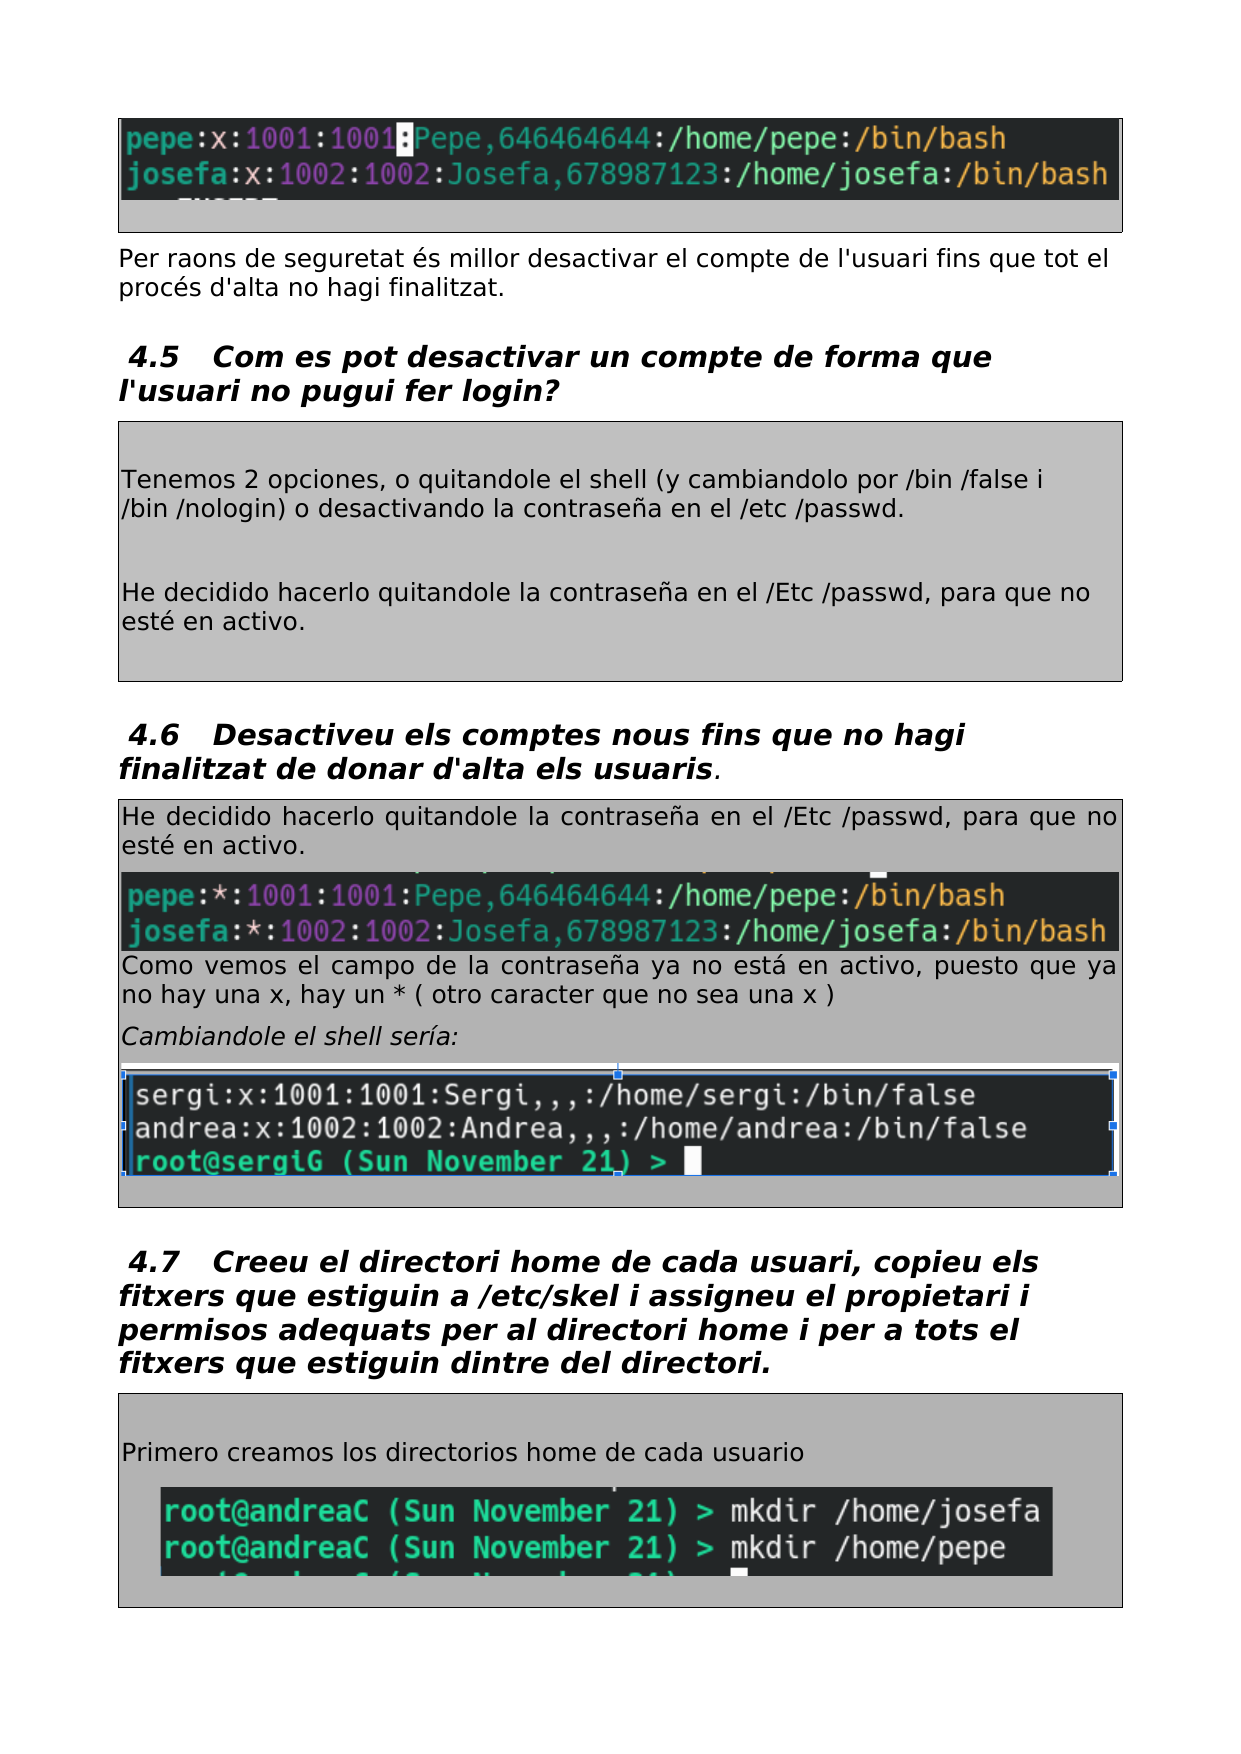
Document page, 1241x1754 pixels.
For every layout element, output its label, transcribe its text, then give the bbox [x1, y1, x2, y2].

picture [160, 1487, 1053, 1576]
picture [121, 872, 1119, 951]
subtitle Creeu el directori home de cada usuari, copieu els fitxers que estiguin a /etc/skel i assigneu el propietari i permisos adequats per al directori home i per a tots el fitxers que estiguin dintre del directori. [118, 1245, 1122, 1381]
picture [121, 118, 1119, 200]
text Cambiandole el shell sería: [119, 1019, 1122, 1051]
text Tenemos 2 opciones, o quitandole el shell (y cambiandolo por /bin /false i /bin /nologin) o desactivando la contraseña en el /etc /passwd. [119, 462, 1122, 524]
subtitle Com es pot desactivar un compte de forma que l'usuari no pugui fer login? [118, 340, 1122, 408]
text Per raons de seguretat és millor desactivar el compte de l'usuari fins que tot el procés d'alta no hagi finalitzat. [118, 244, 1122, 303]
text He decidido hacerlo quitandole la contraseña en el /Etc /passwd, para que no esté en activo. [119, 800, 1122, 860]
text He decidido hacerlo quitandole la contraseña en el /Etc /passwd, para que no esté en activo. [119, 575, 1122, 636]
subtitle Desactiveu els comptes nous fins que no hagi finalitzat de donar d'alta els usuaris. [118, 718, 1122, 786]
text Primero creamos los directorios home de cada usuario [119, 1435, 1122, 1467]
text Como vemos el campo de la contraseña ya no está en activo, puesto que ya no hay una x, hay un * ( otro caracter que no sea una x ) [119, 869, 1122, 1009]
picture [121, 1063, 1119, 1176]
